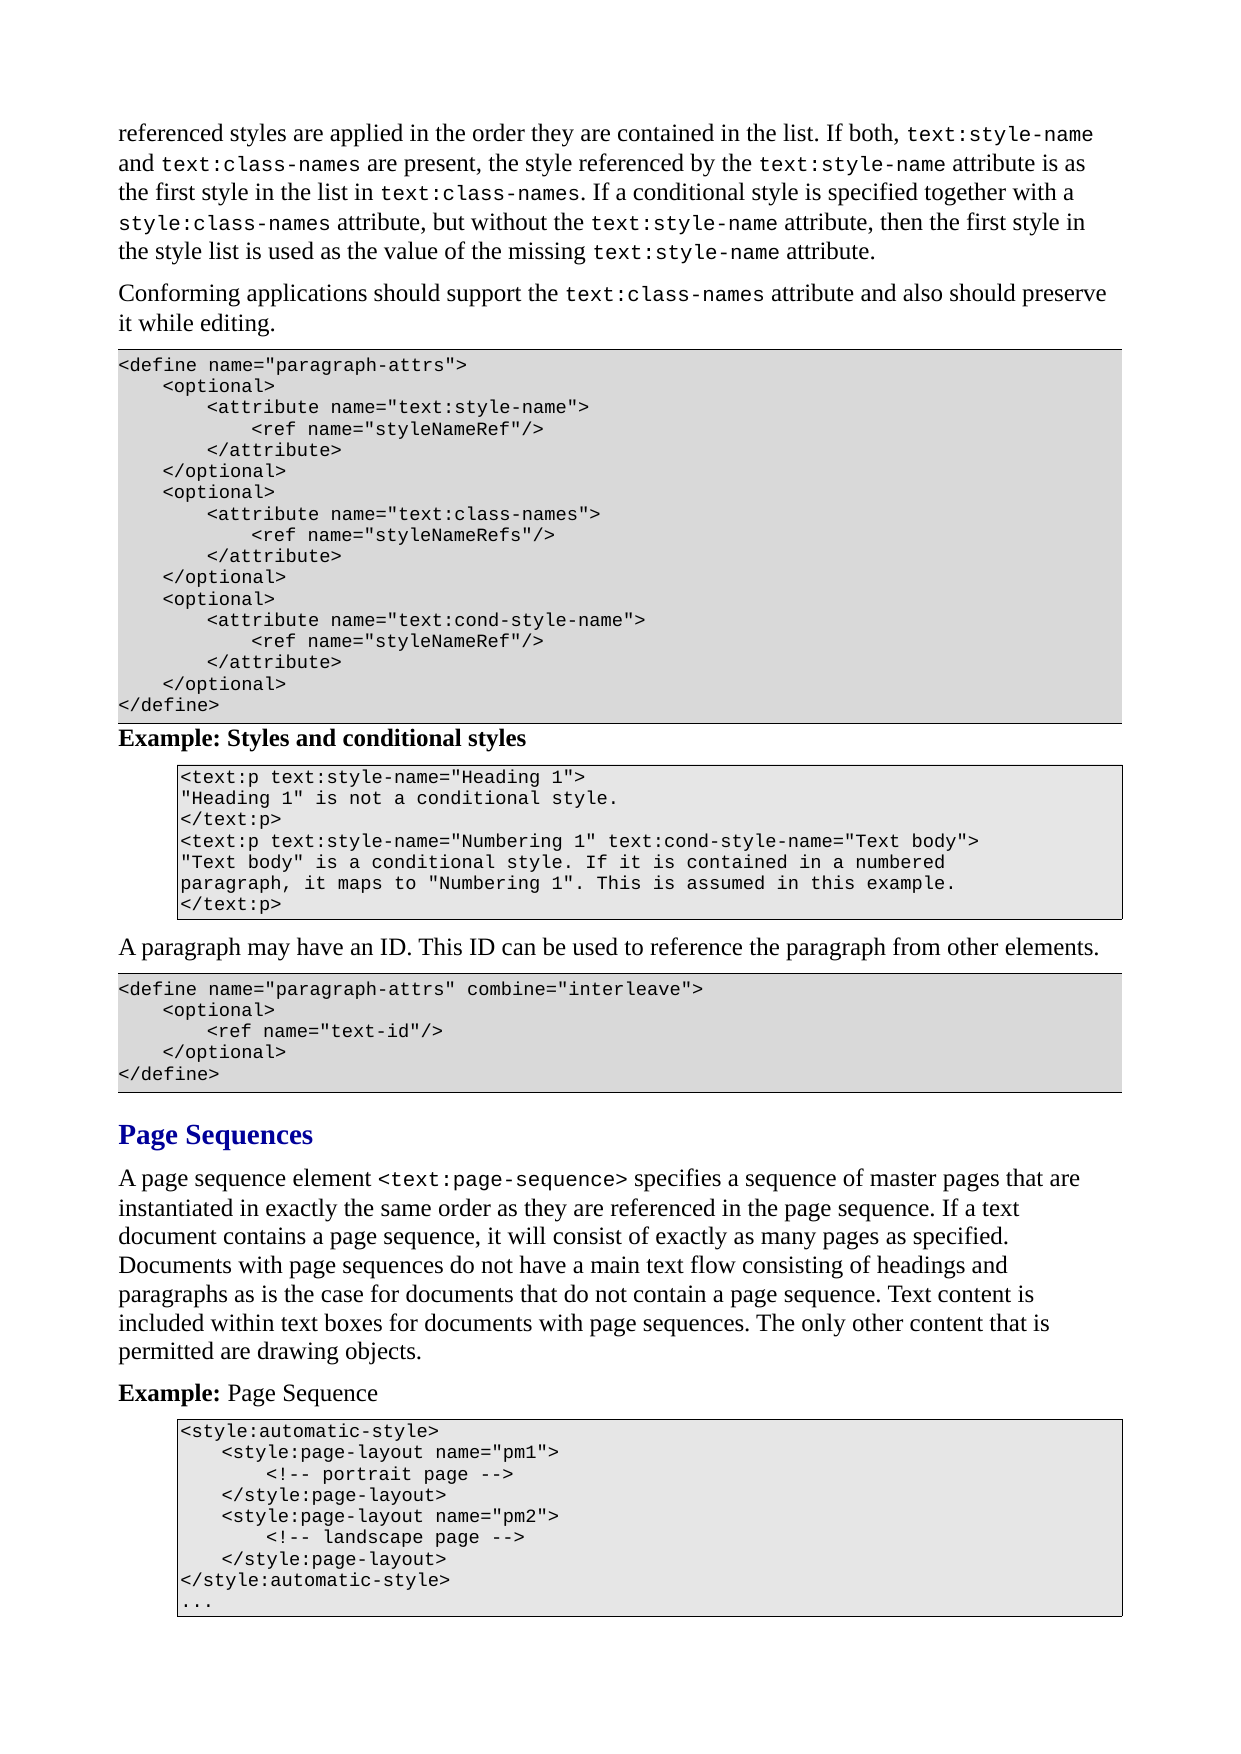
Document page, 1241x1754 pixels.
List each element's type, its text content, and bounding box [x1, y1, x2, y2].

text ... [178, 1589, 1122, 1616]
text </attribute> [118, 441, 1122, 462]
text </text:p> [178, 892, 1122, 919]
text <ref name="styleNameRefs"/> [118, 526, 1122, 547]
text <attribute name="text:cond-style-name"> [118, 611, 1122, 632]
text </define> [118, 689, 1122, 723]
text Example: Styles and conditional styles [118, 724, 1122, 752]
text </style:page-layout> [178, 1483, 1122, 1504]
subtitle Page Sequences [118, 1117, 1122, 1151]
text <optional> [118, 1001, 1122, 1022]
text <define name="paragraph-attrs" combine="interleave"> [118, 974, 1122, 1001]
text </optional> [118, 568, 1122, 589]
text <text:p text:style-name="Numbering 1" text:cond-style-name="Text body"> [178, 828, 1122, 849]
text <!-- portrait page --> [178, 1461, 1122, 1483]
text <style:page-layout name="pm1"> [178, 1440, 1122, 1461]
text </optional> [118, 1043, 1122, 1058]
text <define name="paragraph-attrs"> [118, 350, 1122, 377]
text <attribute name="text:class-names"> [118, 504, 1122, 526]
text </optional> [118, 674, 1122, 689]
text Example: Page Sequence [118, 1378, 1122, 1406]
text <optional> [118, 377, 1122, 398]
text Conforming applications should support the text:class-names attribute and also should preserve it while editing. [118, 278, 1122, 337]
text <ref name="text-id"/> [118, 1022, 1122, 1043]
text <style:page-layout name="pm2"> [178, 1504, 1122, 1525]
text <style:automatic-style> [178, 1420, 1122, 1440]
text "Text body" is a conditional style. If it is contained in a numbered [178, 849, 1122, 871]
text "Heading 1" is not a conditional style. [178, 786, 1122, 807]
text </attribute> [118, 653, 1122, 674]
text <text:p text:style-name="Heading 1"> [178, 766, 1122, 786]
text </text:p> [178, 807, 1122, 828]
text A page sequence element <text:page-sequence> specifies a sequence of master pages that are instantiated in exactly the same order as they are referenced in the page sequence. If a text document contains a page sequence, it will consist of exactly as many pages as specified. Documents with page sequences do not have a main text flow consisting of headings and paragraphs as is the case for documents that do not contain a page sequence. Text content is included within text boxes for documents with page sequences. The only other content that is permitted are drawing objects. [118, 1163, 1122, 1365]
text </optional> [118, 462, 1122, 483]
text <optional> [118, 589, 1122, 611]
text </define> [118, 1058, 1122, 1092]
text <attribute name="text:style-name"> [118, 398, 1122, 419]
text <optional> [118, 483, 1122, 504]
text </attribute> [118, 547, 1122, 568]
text referenced styles are applied in the order they are contained in the list. If both, text:style-name and text:class-names are present, the style referenced by the text:style-name attribute is as the first style in the list in text:class-names. If a conditional style is specified together with a style:class-names attribute, but without the text:style-name attribute, then the first style in the style list is used as the value of the missing text:style-name attribute. [118, 118, 1122, 266]
text </style:page-layout> [178, 1546, 1122, 1568]
text <ref name="styleNameRef"/> [118, 632, 1122, 653]
text paragraph, it maps to "Numbering 1". This is assumed in this example. [178, 871, 1122, 892]
text <ref name="styleNameRef"/> [118, 419, 1122, 441]
text </style:automatic-style> [178, 1568, 1122, 1589]
text A paragraph may have an ID. This ID can be used to reference the paragraph from other elements. [118, 932, 1122, 961]
text <!-- landscape page --> [178, 1525, 1122, 1546]
